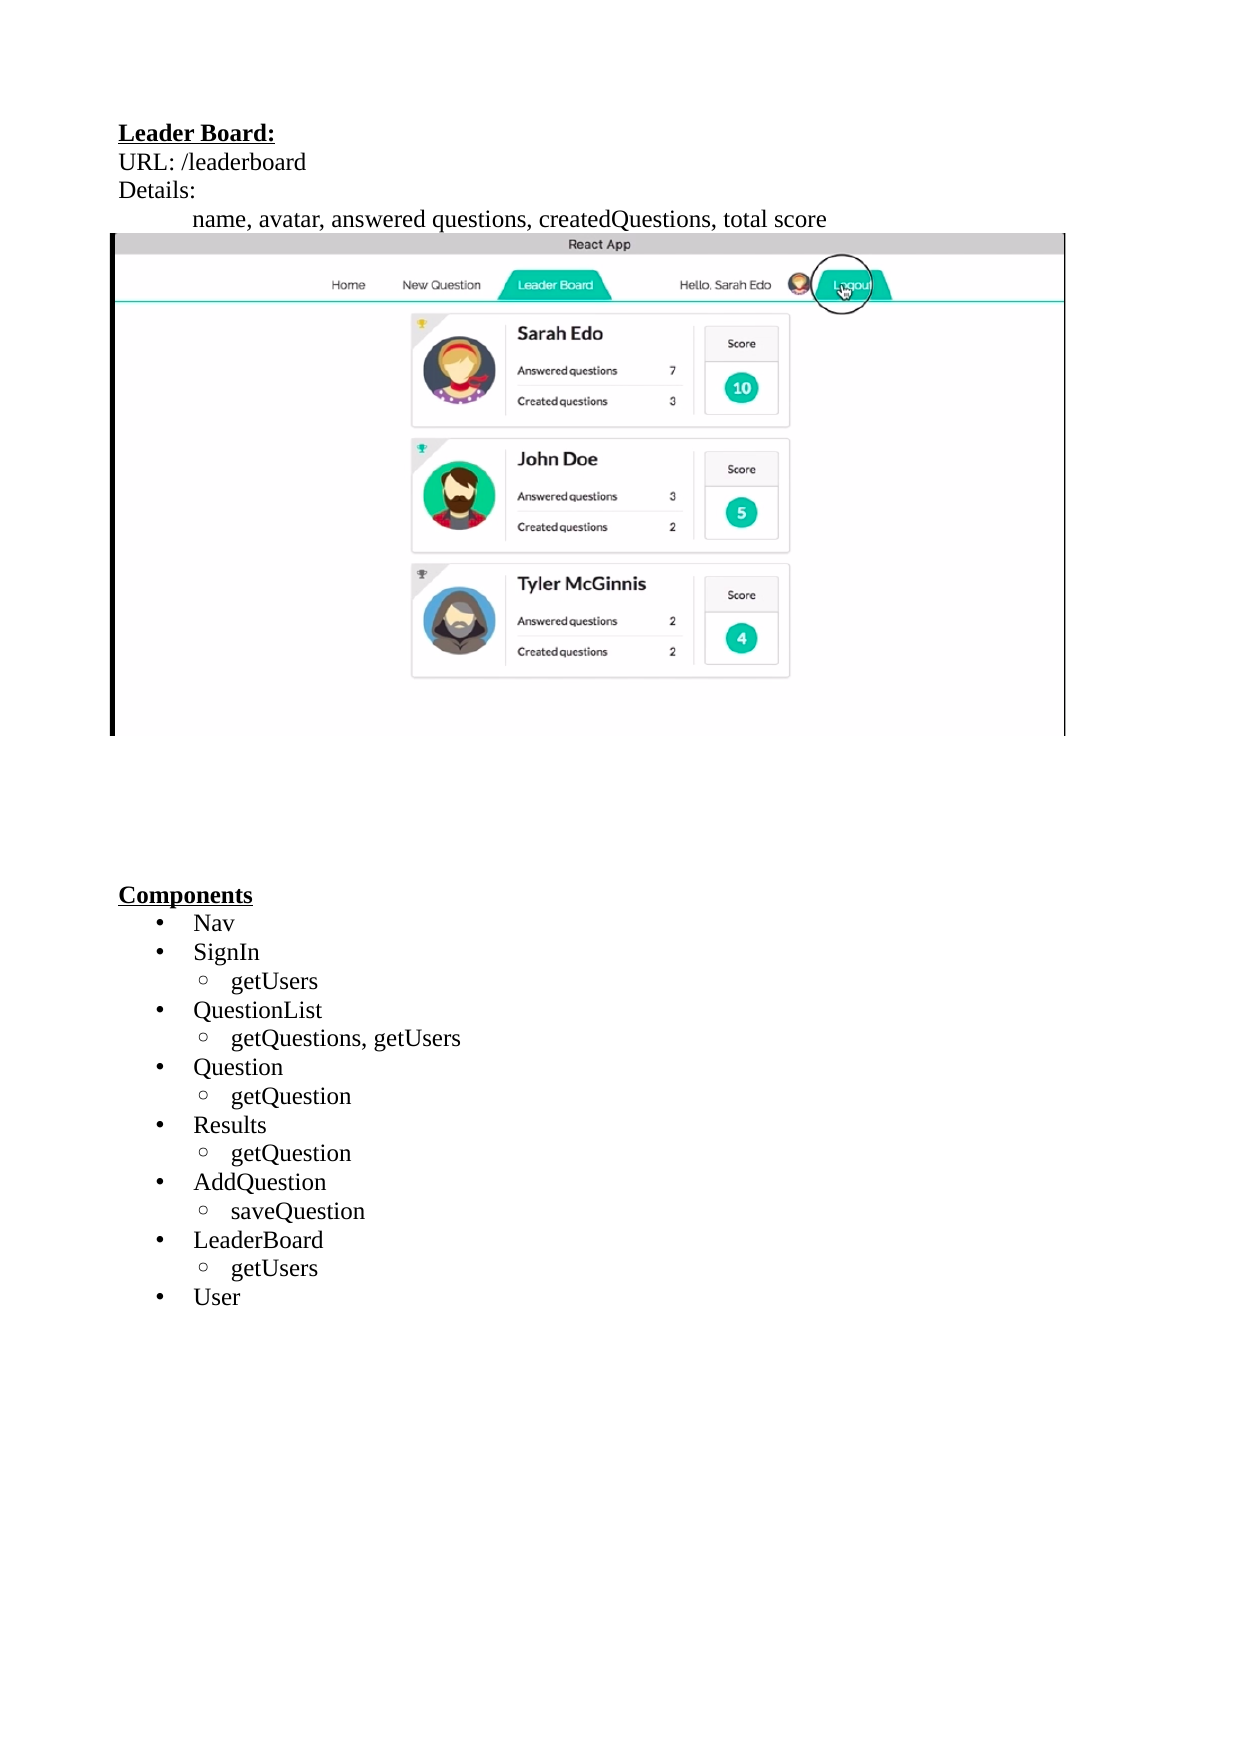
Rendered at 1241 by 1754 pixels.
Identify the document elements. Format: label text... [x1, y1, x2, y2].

list Nav [156, 908, 1122, 937]
text Components [118, 880, 1122, 908]
text URL: /leaderboard [118, 147, 1122, 176]
list QuestionList [156, 995, 1122, 1023]
list User [156, 1282, 1122, 1311]
list getQuestion [193, 1081, 1122, 1110]
list getQuestion [193, 1138, 1122, 1167]
text Details: [118, 176, 1122, 204]
list Question [156, 1052, 1122, 1081]
list getQuestions, getUsers [193, 1023, 1122, 1052]
list SignIn [156, 937, 1122, 966]
text name, avatar, answered questions, createdQuestions, total score [118, 204, 1122, 233]
list getUsers [193, 966, 1122, 995]
list AddQuestion [156, 1167, 1122, 1196]
list getUsers [193, 1253, 1122, 1282]
list saveQuestion [193, 1196, 1122, 1225]
picture [109, 233, 1066, 736]
list LeaderBoard [156, 1225, 1122, 1253]
list Results [156, 1110, 1122, 1138]
text Leader Board: [118, 118, 1122, 147]
